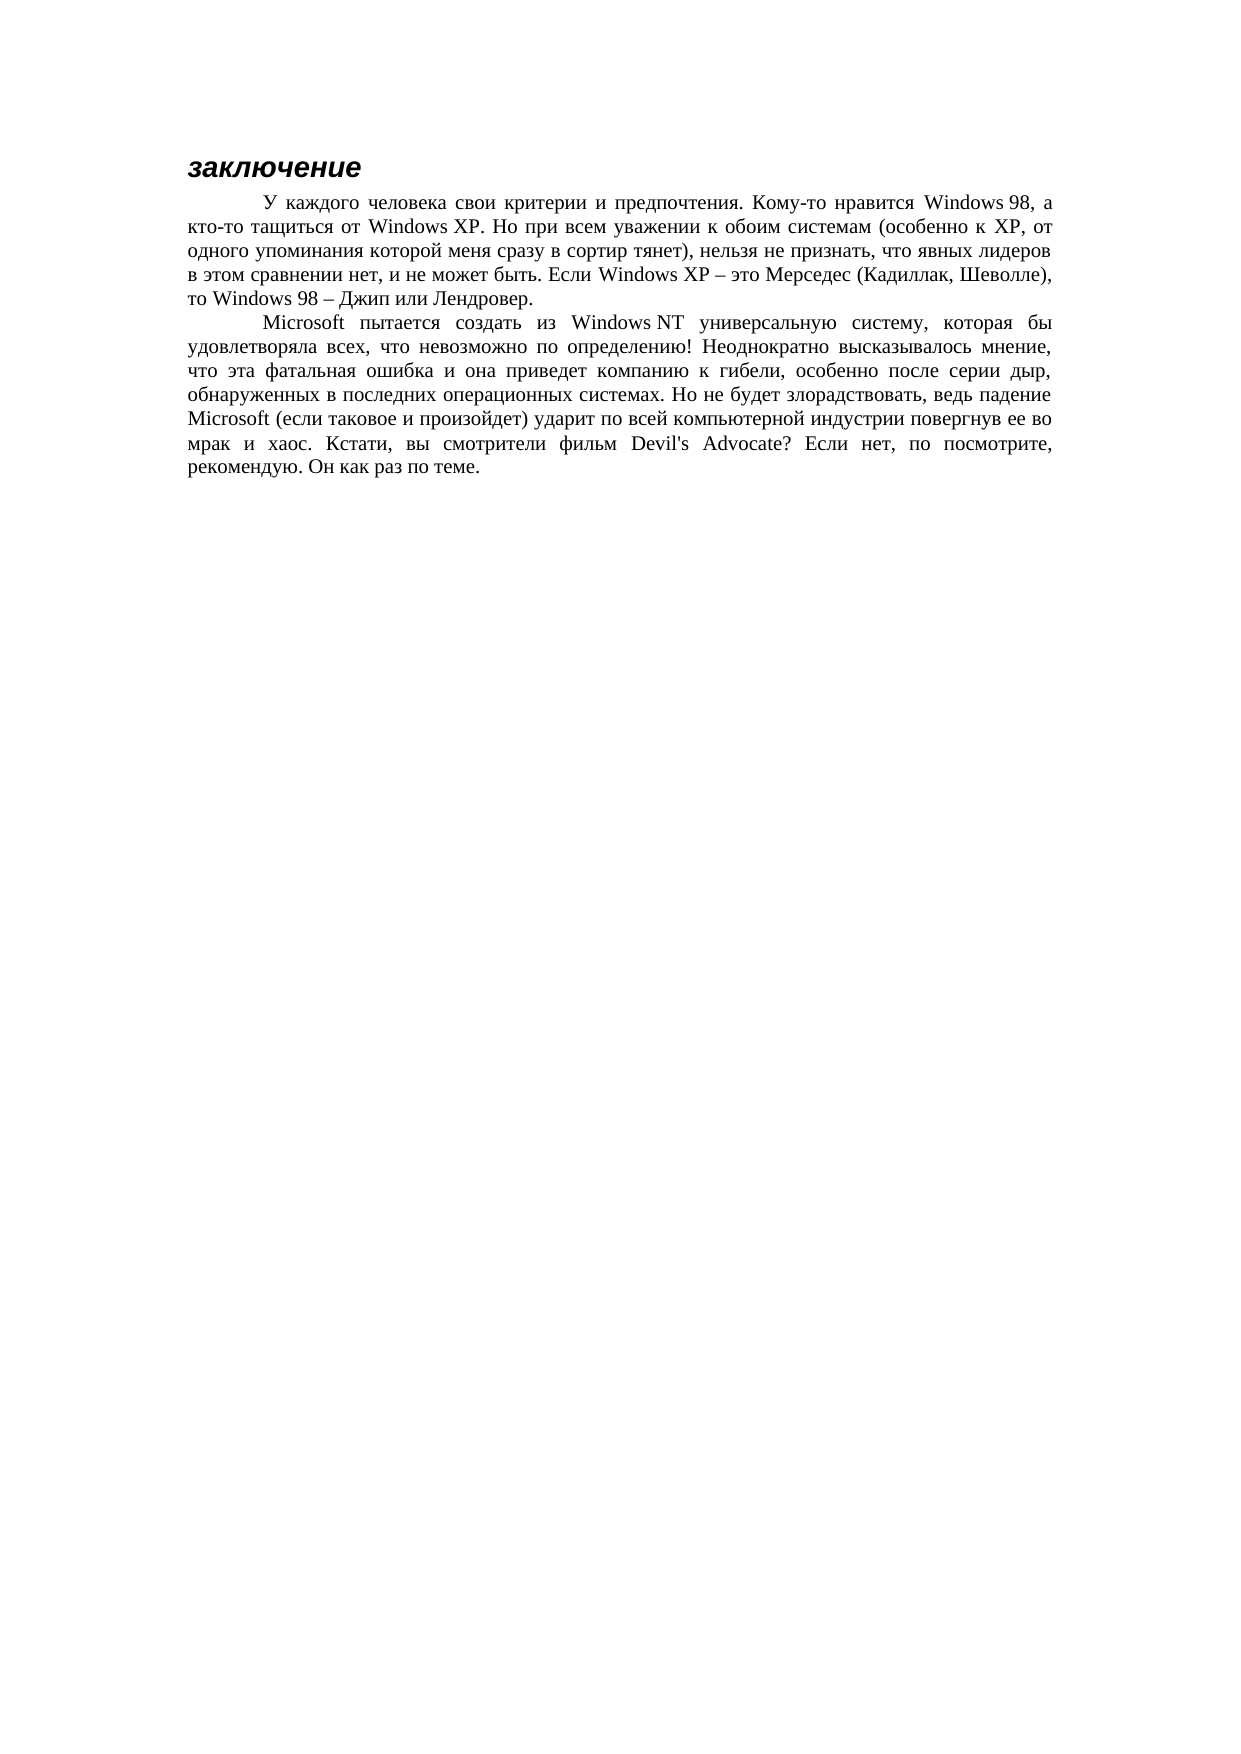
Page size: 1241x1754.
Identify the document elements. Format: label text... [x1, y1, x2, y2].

text Microsoft пытается создать из Windows NT универсальную систему, которая бы удовлетворяла всех, что невозможно по определению! Неоднократно высказывалось мнение, что эта фатальная ошибка и она приведет компанию к гибели, особенно после серии дыр, обнаруженных в последних операционных системах. Но не будет злорадствовать, ведь падение Microsoft (если таковое и произойдет) ударит по всей компьютерной индустрии повергнув ее во мрак и хаос. Кстати, вы смотрители фильм Devil's Advocate? Если нет, по посмотрите, рекомендую. Он как раз по теме. [187, 310, 1053, 478]
text У каждого человека свои критерии и предпочтения. Кому-то нравится Windows 98, а кто-то тащиться от Windows XP. Но при всем уважении к обоим системам (особенно к XP, от одного упоминания которой меня сразу в сортир тянет), нельзя не признать, что явных лидеров в этом сравнении нет, и не может быть. Если Windows XP – это Мерседес (Кадиллак, Шеволле), то Windows 98 – Джип или Лендровер. [187, 190, 1053, 310]
subtitle заключение [187, 150, 1053, 183]
